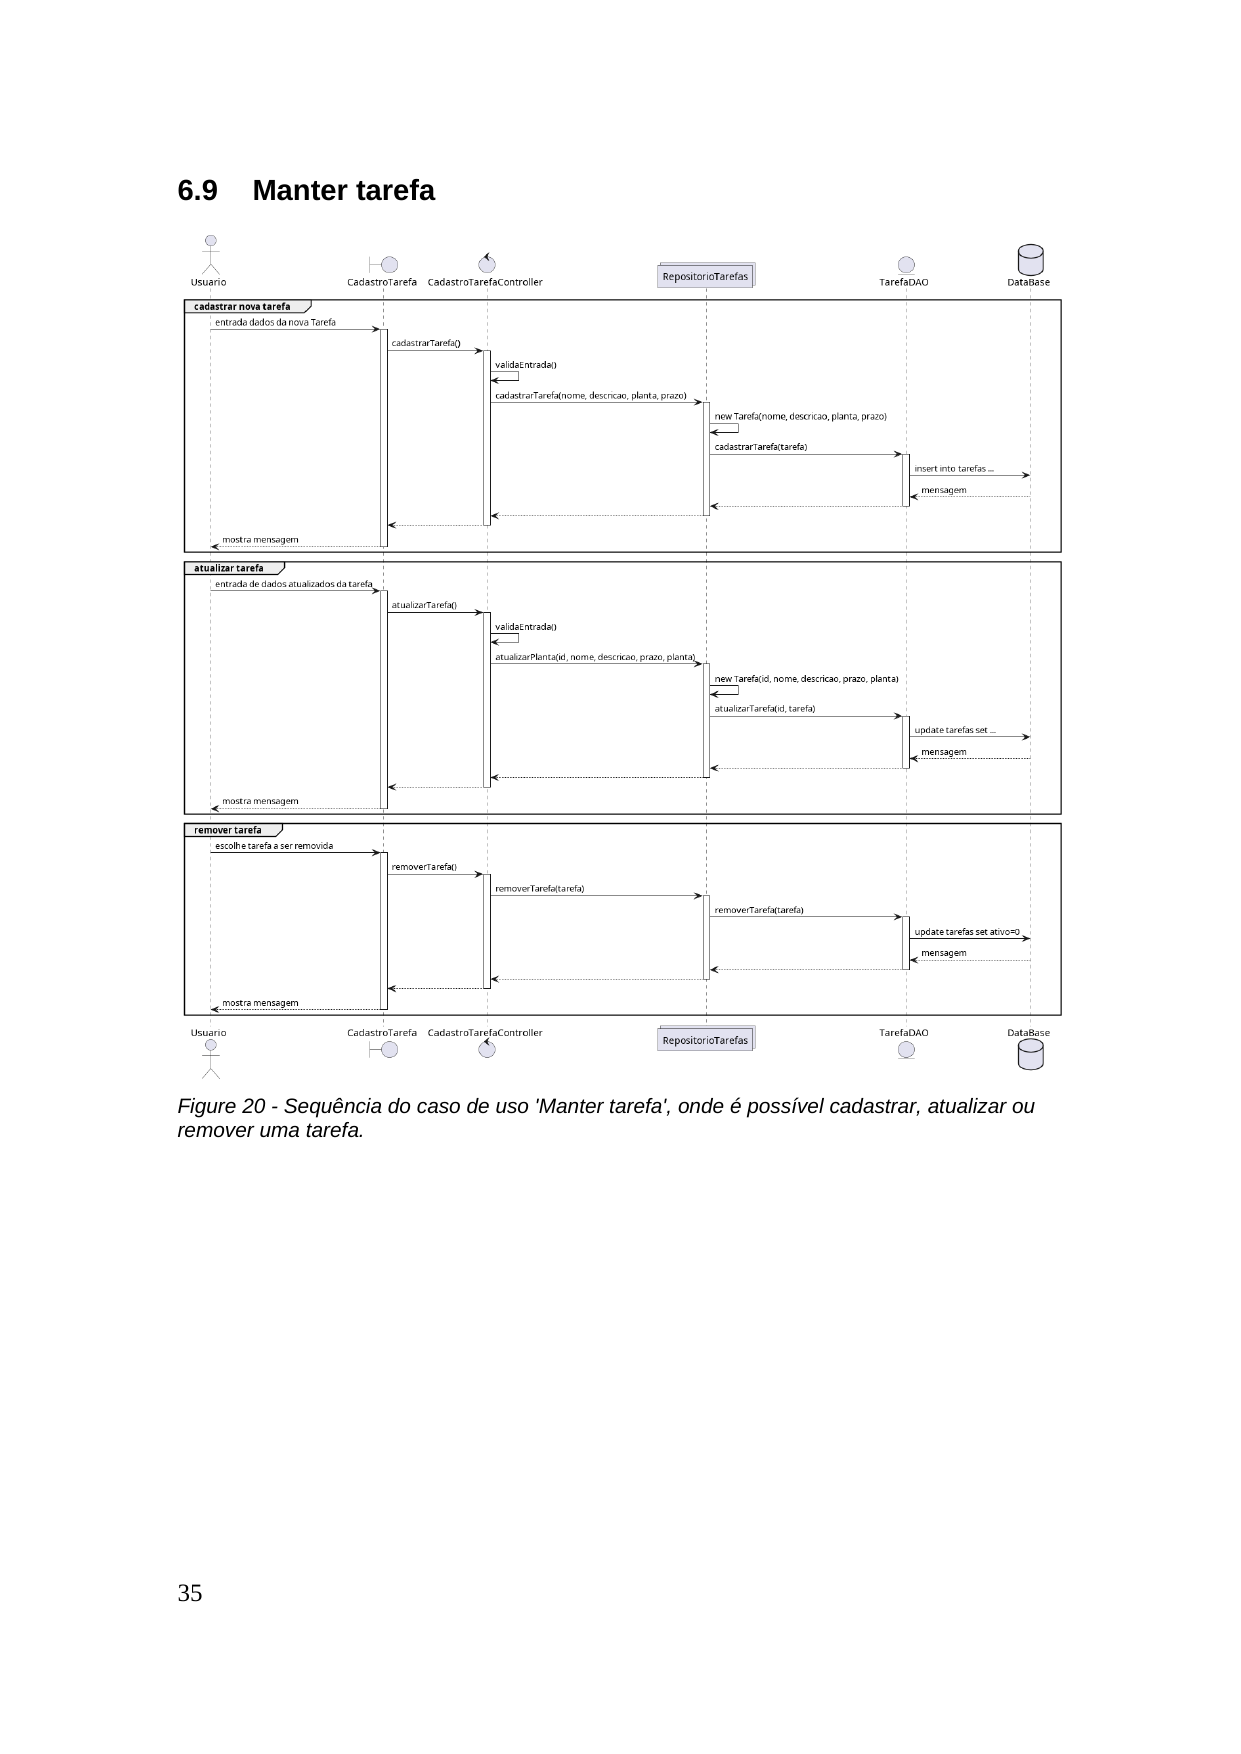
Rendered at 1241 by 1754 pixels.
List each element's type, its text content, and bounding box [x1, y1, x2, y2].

subtitle Manter tarefa [177, 173, 1063, 206]
picture [177, 231, 1063, 1082]
text Figure 20 - Sequência do caso de uso 'Manter tarefa', onde é possível cadastrar, atualizar ou remover uma tarefa. [177, 1082, 1063, 1142]
